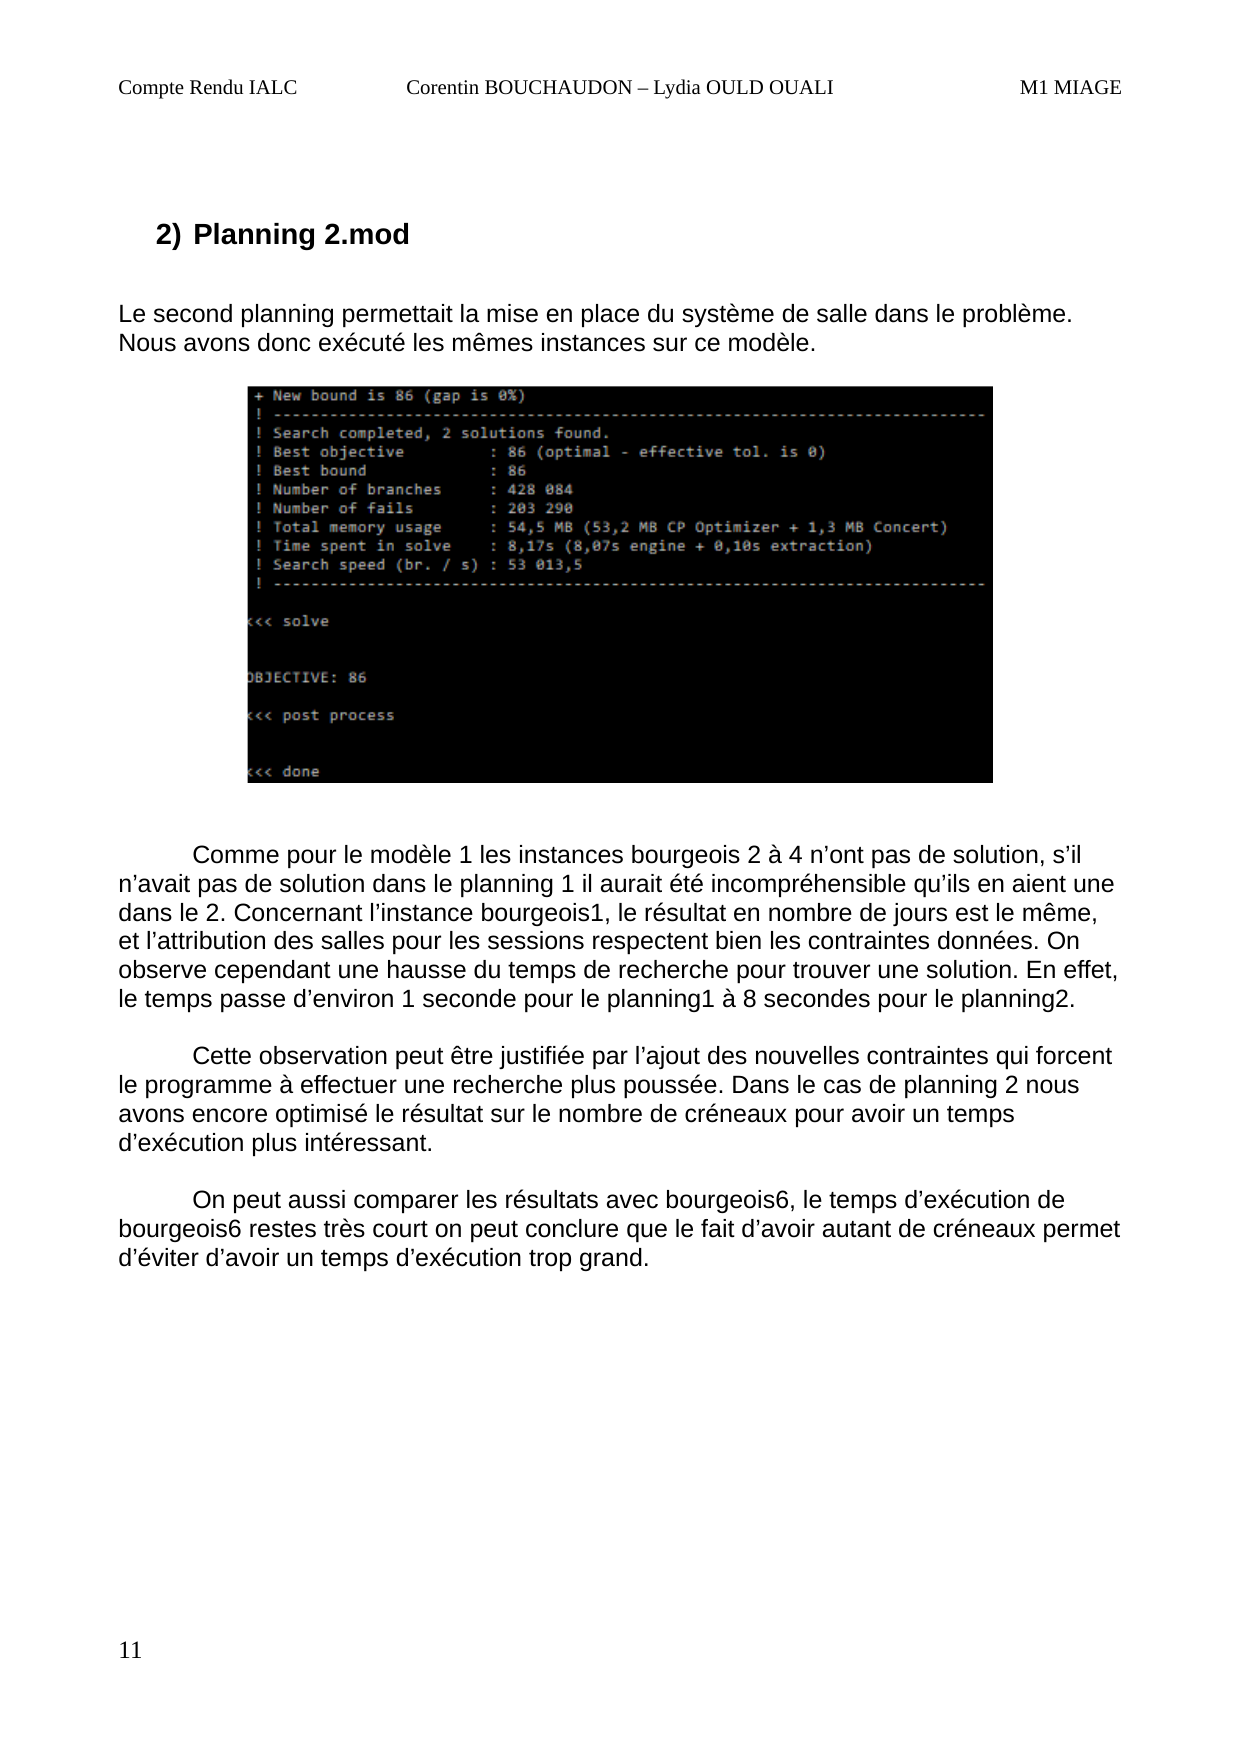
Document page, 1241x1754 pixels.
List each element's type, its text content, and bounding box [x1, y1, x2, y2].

text On peut aussi comparer les résultats avec bourgeois6, le temps d’exécution de bourgeois6 restes très court on peut conclure que le fait d’avoir autant de créneaux permet d’éviter d’avoir un temps d’exécution trop grand. [118, 1185, 1122, 1271]
text Nous avons donc exécuté les mêmes instances sur ce modèle. [118, 328, 1122, 357]
text Cette observation peut être justifiée par l’ajout des nouvelles contraintes qui forcent le programme à effectuer une recherche plus poussée. Dans le cas de planning 2 nous avons encore optimisé le résultat sur le nombre de créneaux pour avoir un temps d’exécution plus intéressant. [118, 1041, 1122, 1156]
text Le second planning permettait la mise en place du système de salle dans le problème. [118, 299, 1122, 328]
picture [247, 385, 993, 783]
list Planning 2.mod [156, 217, 1122, 250]
text Comme pour le modèle 1 les instances bourgeois 2 à 4 n’ont pas de solution, s’il n’avait pas de solution dans le planning 1 il aurait été incompréhensible qu’ils en aient une dans le 2. Concernant l’instance bourgeois1, le résultat en nombre de jours est le même, et l’attribution des salles pour les sessions respectent bien les contraintes données. On observe cependant une hausse du temps de recherche pour trouver une solution. En effet, le temps passe d’environ 1 seconde pour le planning1 à 8 secondes pour le planning2. [118, 840, 1122, 1012]
